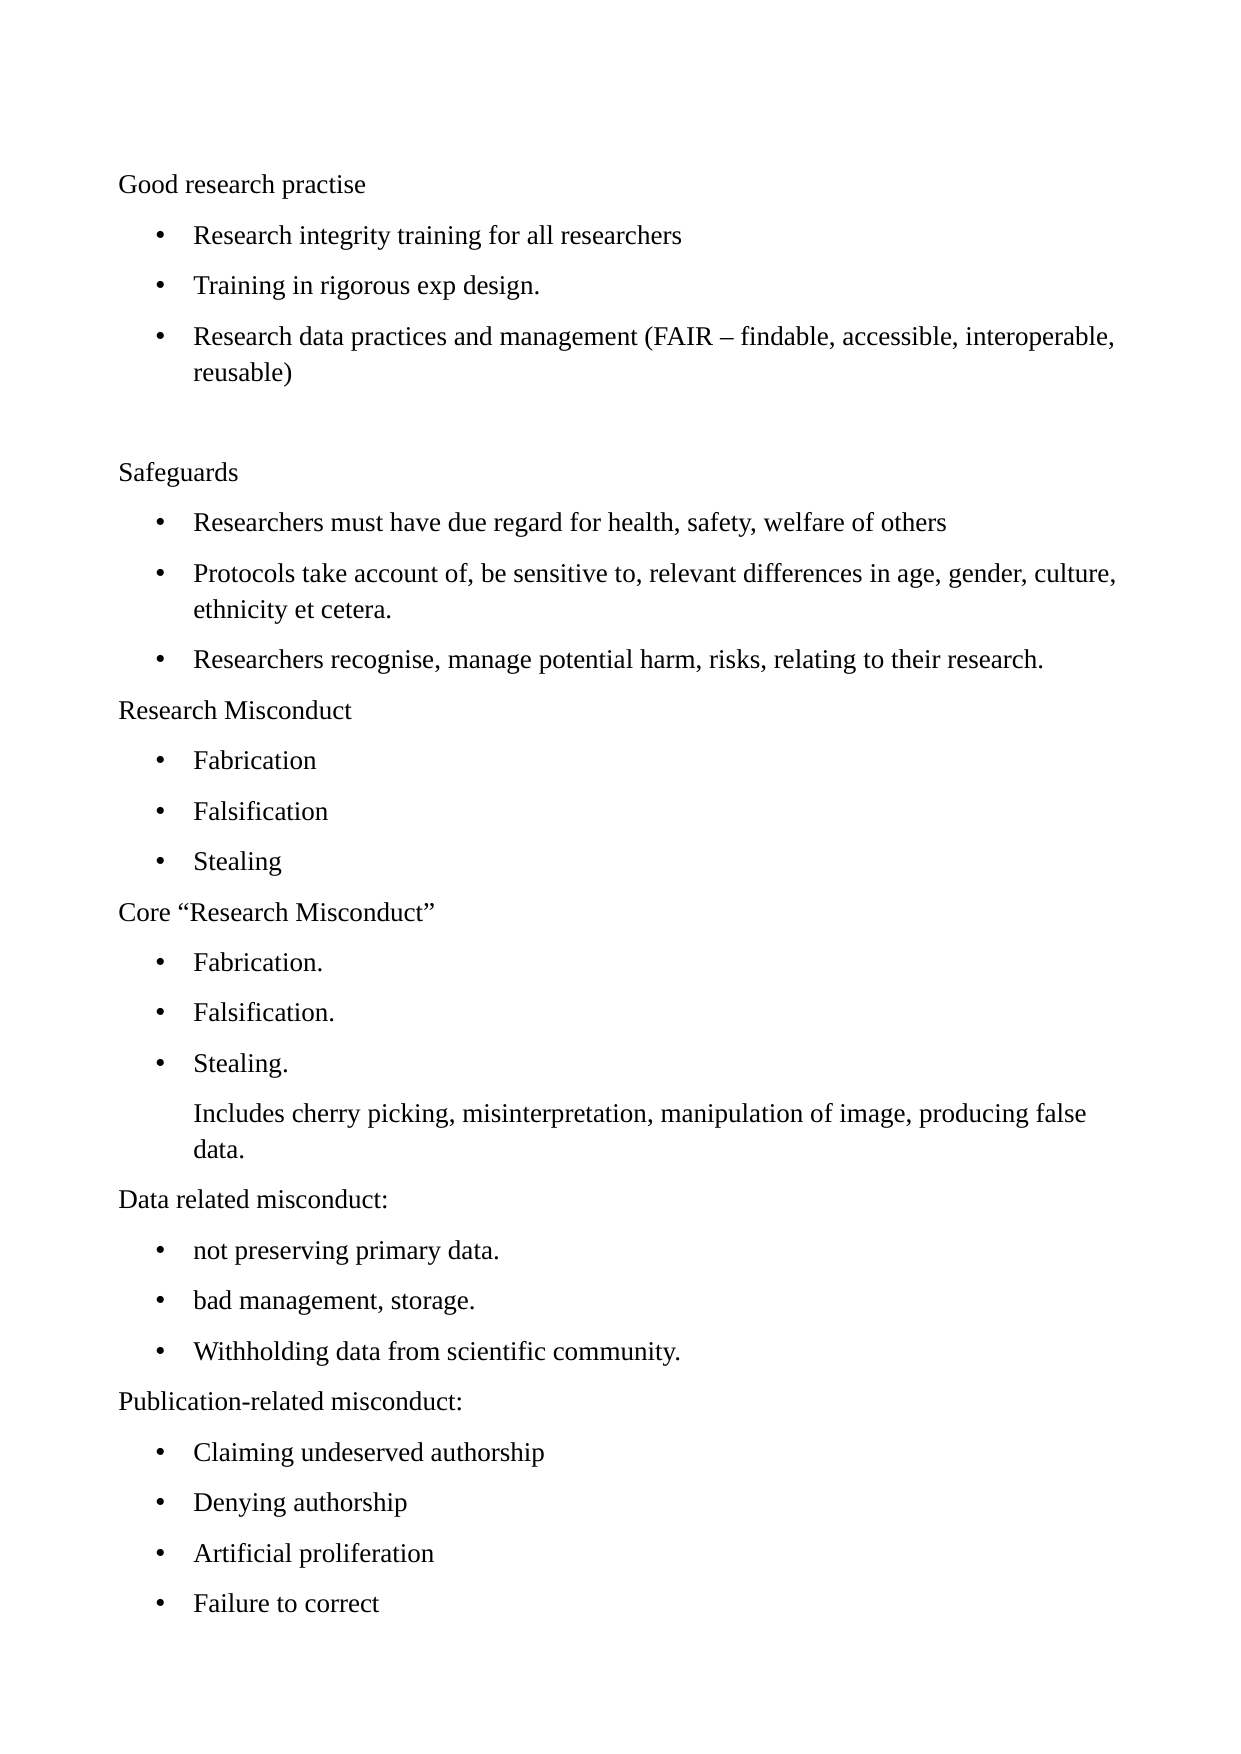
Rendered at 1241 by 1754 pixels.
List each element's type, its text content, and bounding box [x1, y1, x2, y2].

list Artificial proliferation [156, 1537, 1122, 1568]
text Data related misconduct: [118, 1183, 1122, 1215]
text Publication-related misconduct: [118, 1385, 1122, 1417]
list Training in rigorous exp design. [156, 269, 1122, 301]
list not preserving primary data. [156, 1234, 1122, 1265]
list Research data practices and management (FAIR – findable, accessible, interoperable, reusable) [156, 320, 1122, 387]
list Fabrication [156, 744, 1122, 775]
list Includes cherry picking, misinterpretation, manipulation of image, producing false data. [156, 1097, 1122, 1164]
list Falsification. [156, 996, 1122, 1028]
list Researchers recognise, manage potential harm, risks, relating to their research. [156, 643, 1122, 674]
list Claiming undeserved authorship [156, 1436, 1122, 1467]
text Core “Research Misconduct” [118, 896, 1122, 927]
list Denying authorship [156, 1486, 1122, 1517]
list Stealing [156, 845, 1122, 876]
list bad management, storage. [156, 1284, 1122, 1316]
list Failure to correct [156, 1587, 1122, 1618]
list Fabrication. [156, 946, 1122, 977]
list Withholding data from scientific community. [156, 1335, 1122, 1366]
text Safeguards [118, 456, 1122, 487]
text Good research practise [118, 168, 1122, 199]
list Protocols take account of, be sensitive to, relevant differences in age, gender, culture, ethnicity et cetera. [156, 557, 1122, 624]
text Research Misconduct [118, 694, 1122, 725]
list Researchers must have due regard for health, safety, welfare of others [156, 507, 1122, 538]
list Stealing. [156, 1047, 1122, 1078]
list Falsification [156, 794, 1122, 826]
list Research integrity training for all researchers [156, 219, 1122, 250]
